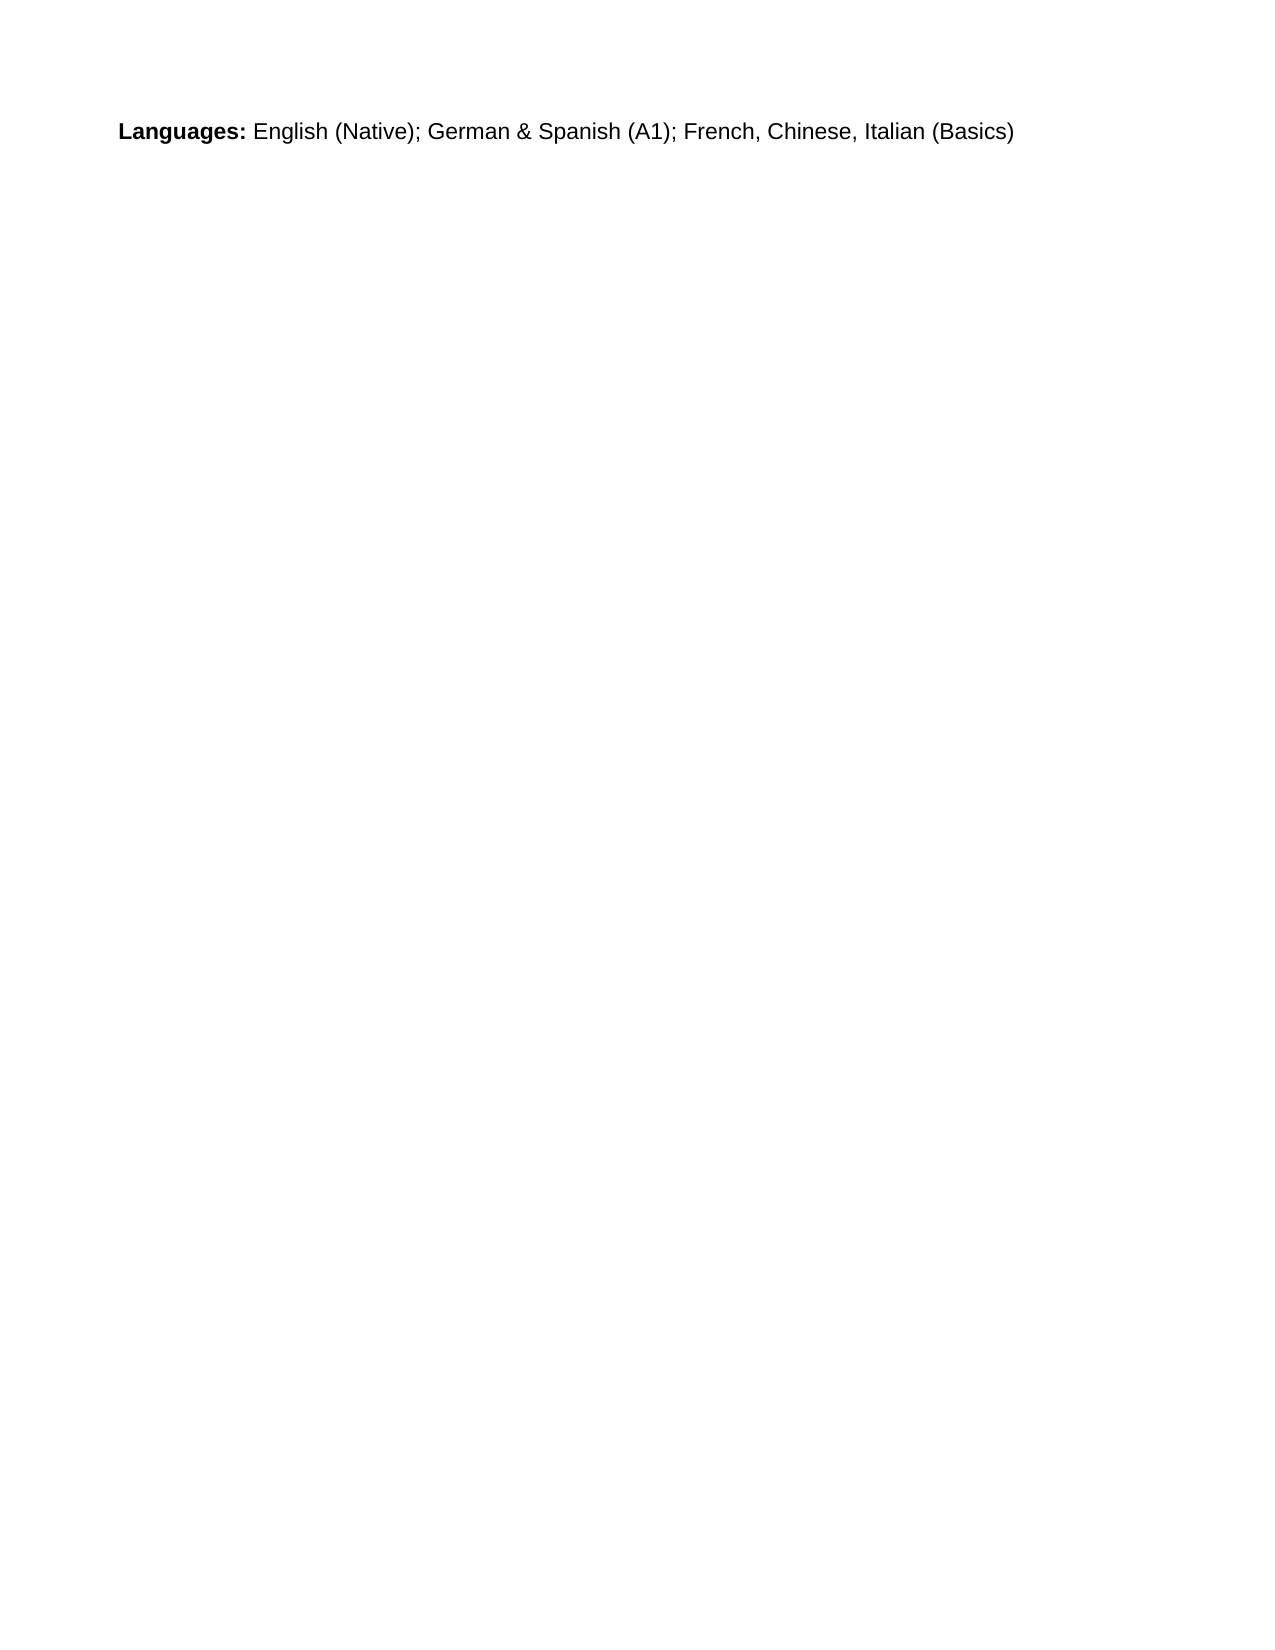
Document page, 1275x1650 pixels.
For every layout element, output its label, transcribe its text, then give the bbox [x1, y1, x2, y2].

text Languages: English (Native); German & Spanish (A1); French, Chinese, Italian (Basics) [118, 118, 1157, 144]
